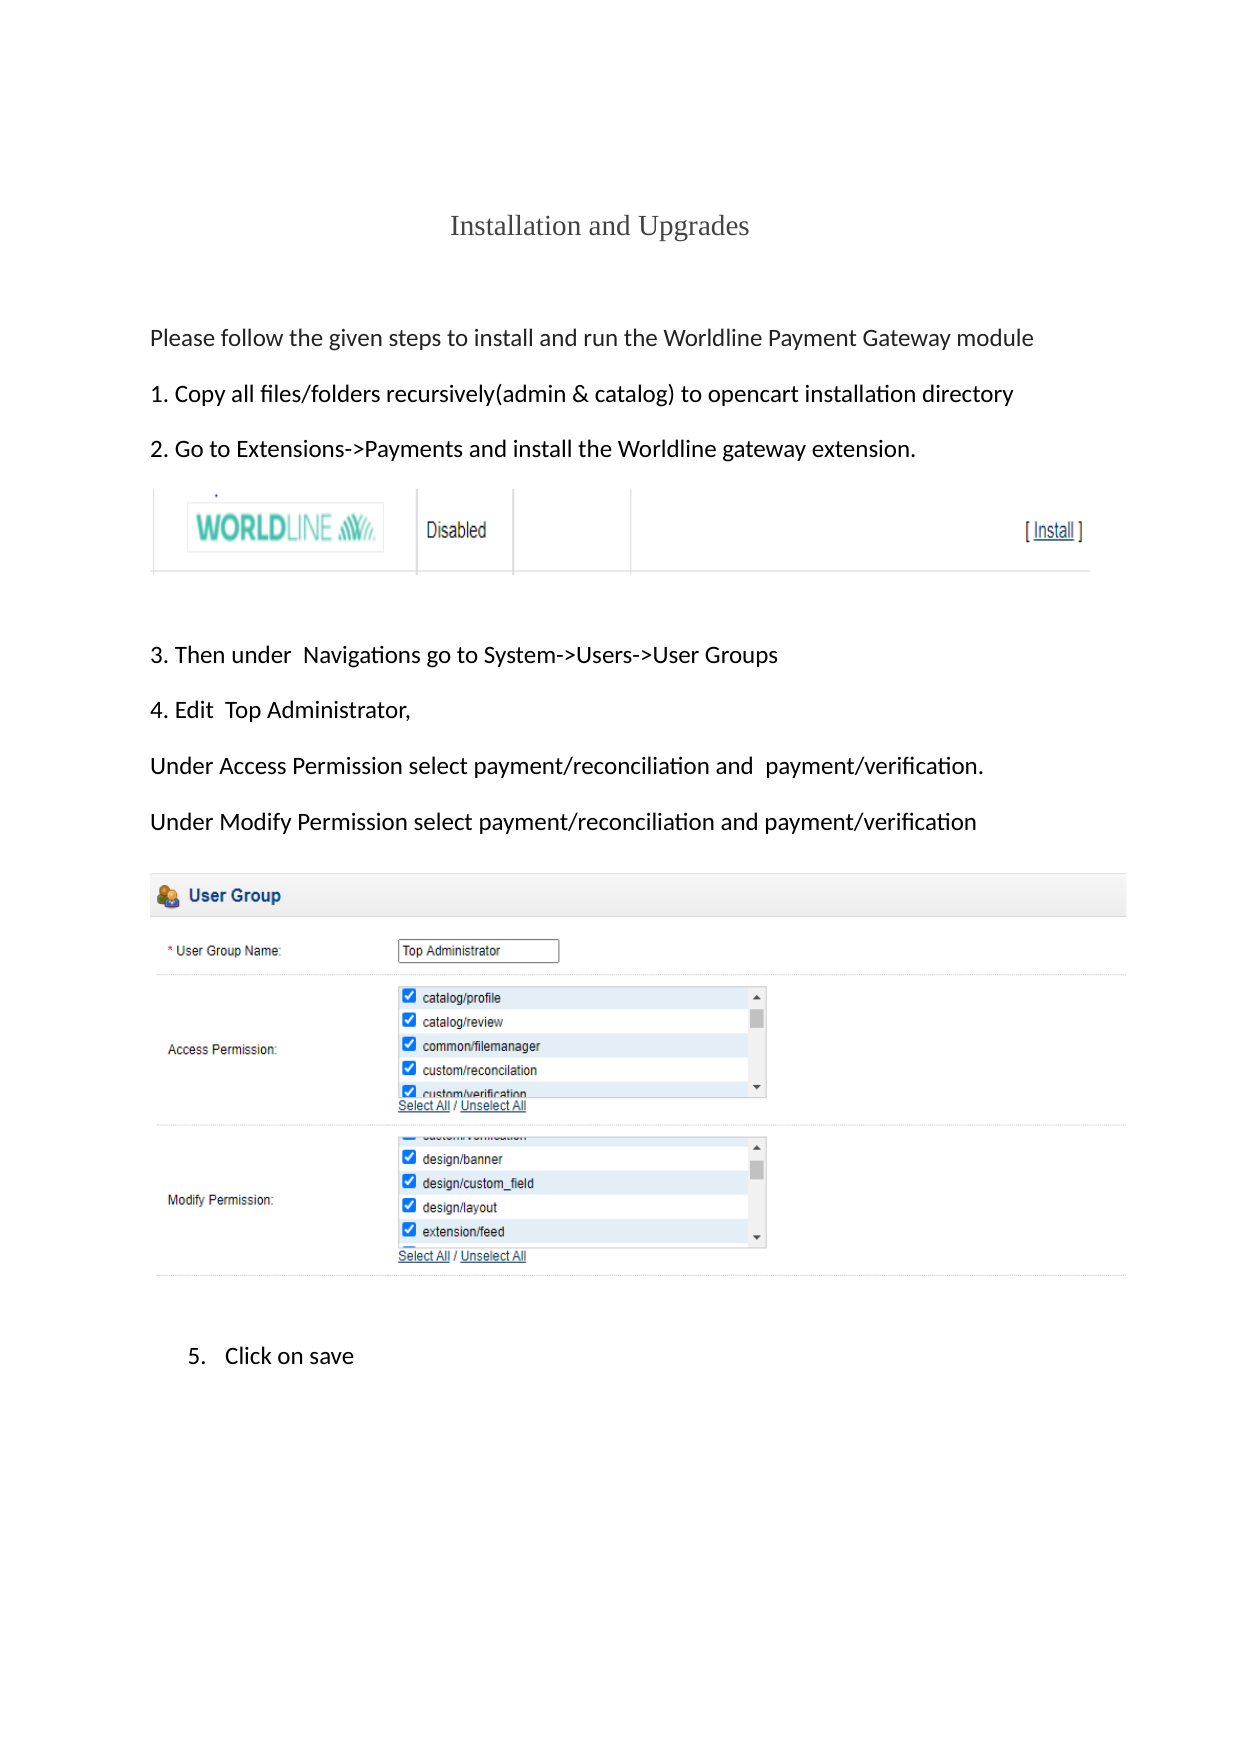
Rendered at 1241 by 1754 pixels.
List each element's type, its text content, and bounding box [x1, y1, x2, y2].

text Under Access Permission select payment/reconciliation and payment/verification. [150, 750, 1090, 781]
text 2. Go to Extensions->Payments and install the Worldline gateway extension. [150, 434, 1090, 464]
subtitle Installation and Upgrades [450, 208, 1090, 242]
picture [150, 489, 1091, 575]
text Under Modify Permission select payment/reconciliation and payment/verification [150, 806, 1090, 836]
text Please follow the given steps to install and run the Worldline Payment Gateway module [150, 323, 1090, 353]
text 4. Edit Top Administrator, [150, 694, 1090, 725]
text 3. Then under Navigations go to System->Users->User Groups [150, 639, 1090, 669]
picture [150, 871, 1127, 1276]
list Click on save [187, 1340, 1090, 1371]
text 1. Copy all files/folders recursively(admin & catalog) to opencart installation directory [150, 378, 1090, 409]
